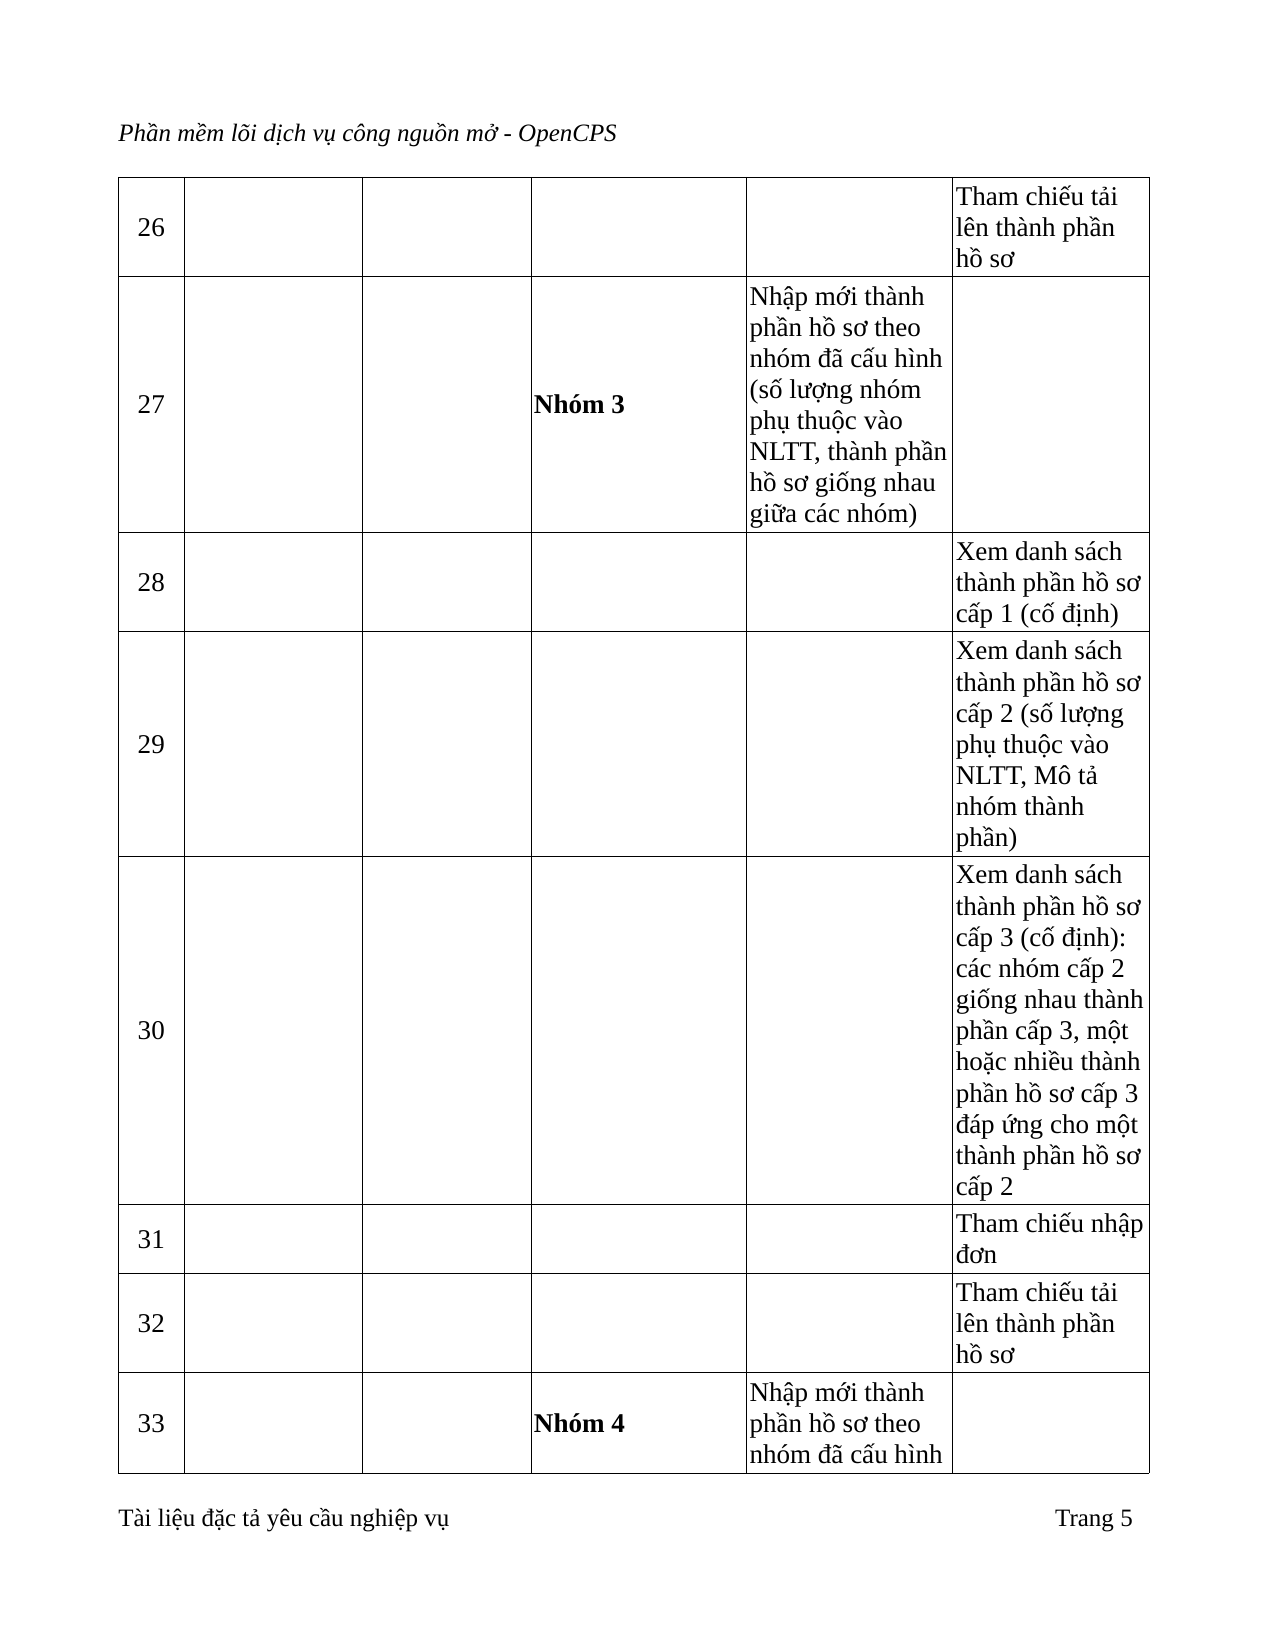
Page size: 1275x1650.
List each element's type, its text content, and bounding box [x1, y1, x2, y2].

table_cell [185, 277, 362, 532]
table_cell [363, 1205, 531, 1273]
table_cell [532, 857, 746, 1204]
table_cell 31 [119, 1205, 184, 1273]
table_cell [185, 632, 362, 856]
table_cell [363, 277, 531, 532]
table_cell 27 [119, 277, 184, 532]
table_cell [185, 533, 362, 631]
table_cell [363, 533, 531, 631]
table_cell 30 [119, 857, 184, 1204]
table_cell [747, 1274, 952, 1372]
table_cell Tham chiếu nhập đơn [953, 1205, 1149, 1273]
table_cell [747, 178, 952, 276]
table_cell [185, 857, 362, 1204]
table_cell 28 [119, 533, 184, 631]
table_cell [363, 1274, 531, 1372]
table_cell [185, 178, 362, 276]
table_cell [363, 857, 531, 1204]
table_cell [747, 1205, 952, 1273]
table_cell 32 [119, 1274, 184, 1372]
table_cell [363, 632, 531, 856]
table_cell [532, 632, 746, 856]
table_cell 29 [119, 632, 184, 856]
table_cell [532, 1205, 746, 1273]
table_cell [363, 1373, 531, 1473]
table_cell [747, 533, 952, 631]
table_cell [185, 1274, 362, 1372]
table_cell Tham chiếu tải lên thành phần hồ sơ [953, 178, 1149, 276]
table_cell [532, 1274, 746, 1372]
table_cell [953, 277, 1149, 532]
table_cell [953, 1373, 1149, 1473]
table_cell Xem danh sách thành phần hồ sơ cấp 3 (cố định): các nhóm cấp 2 giống nhau thành phần cấp 3, một hoặc nhiều thành phần hồ sơ cấp 3 đáp ứng cho một thành phần hồ sơ cấp 2 [953, 857, 1149, 1204]
table_cell [747, 857, 952, 1204]
table_cell [185, 1373, 362, 1473]
table_cell 33 [119, 1373, 184, 1473]
table_cell [185, 1205, 362, 1273]
table_cell Tham chiếu tải lên thành phần hồ sơ [953, 1274, 1149, 1372]
table_cell Nhập mới thành phần hồ sơ theo nhóm đã cấu hình [747, 1373, 952, 1473]
table_cell Xem danh sách thành phần hồ sơ cấp 2 (số lượng phụ thuộc vào NLTT, Mô tả nhóm thành phần) [953, 632, 1149, 856]
table_cell Nhóm 4 [532, 1373, 746, 1473]
table_cell 26 [119, 178, 184, 276]
table_cell [363, 178, 531, 276]
table_cell Xem danh sách thành phần hồ sơ cấp 1 (cố định) [953, 533, 1149, 631]
table_cell [747, 632, 952, 856]
table_cell [532, 178, 746, 276]
table_cell Nhóm 3 [532, 277, 746, 532]
table_cell [532, 533, 746, 631]
table_cell Nhập mới thành phần hồ sơ theo nhóm đã cấu hình (số lượng nhóm phụ thuộc vào NLTT, thành phần hồ sơ giống nhau giữa các nhóm) [747, 277, 952, 532]
